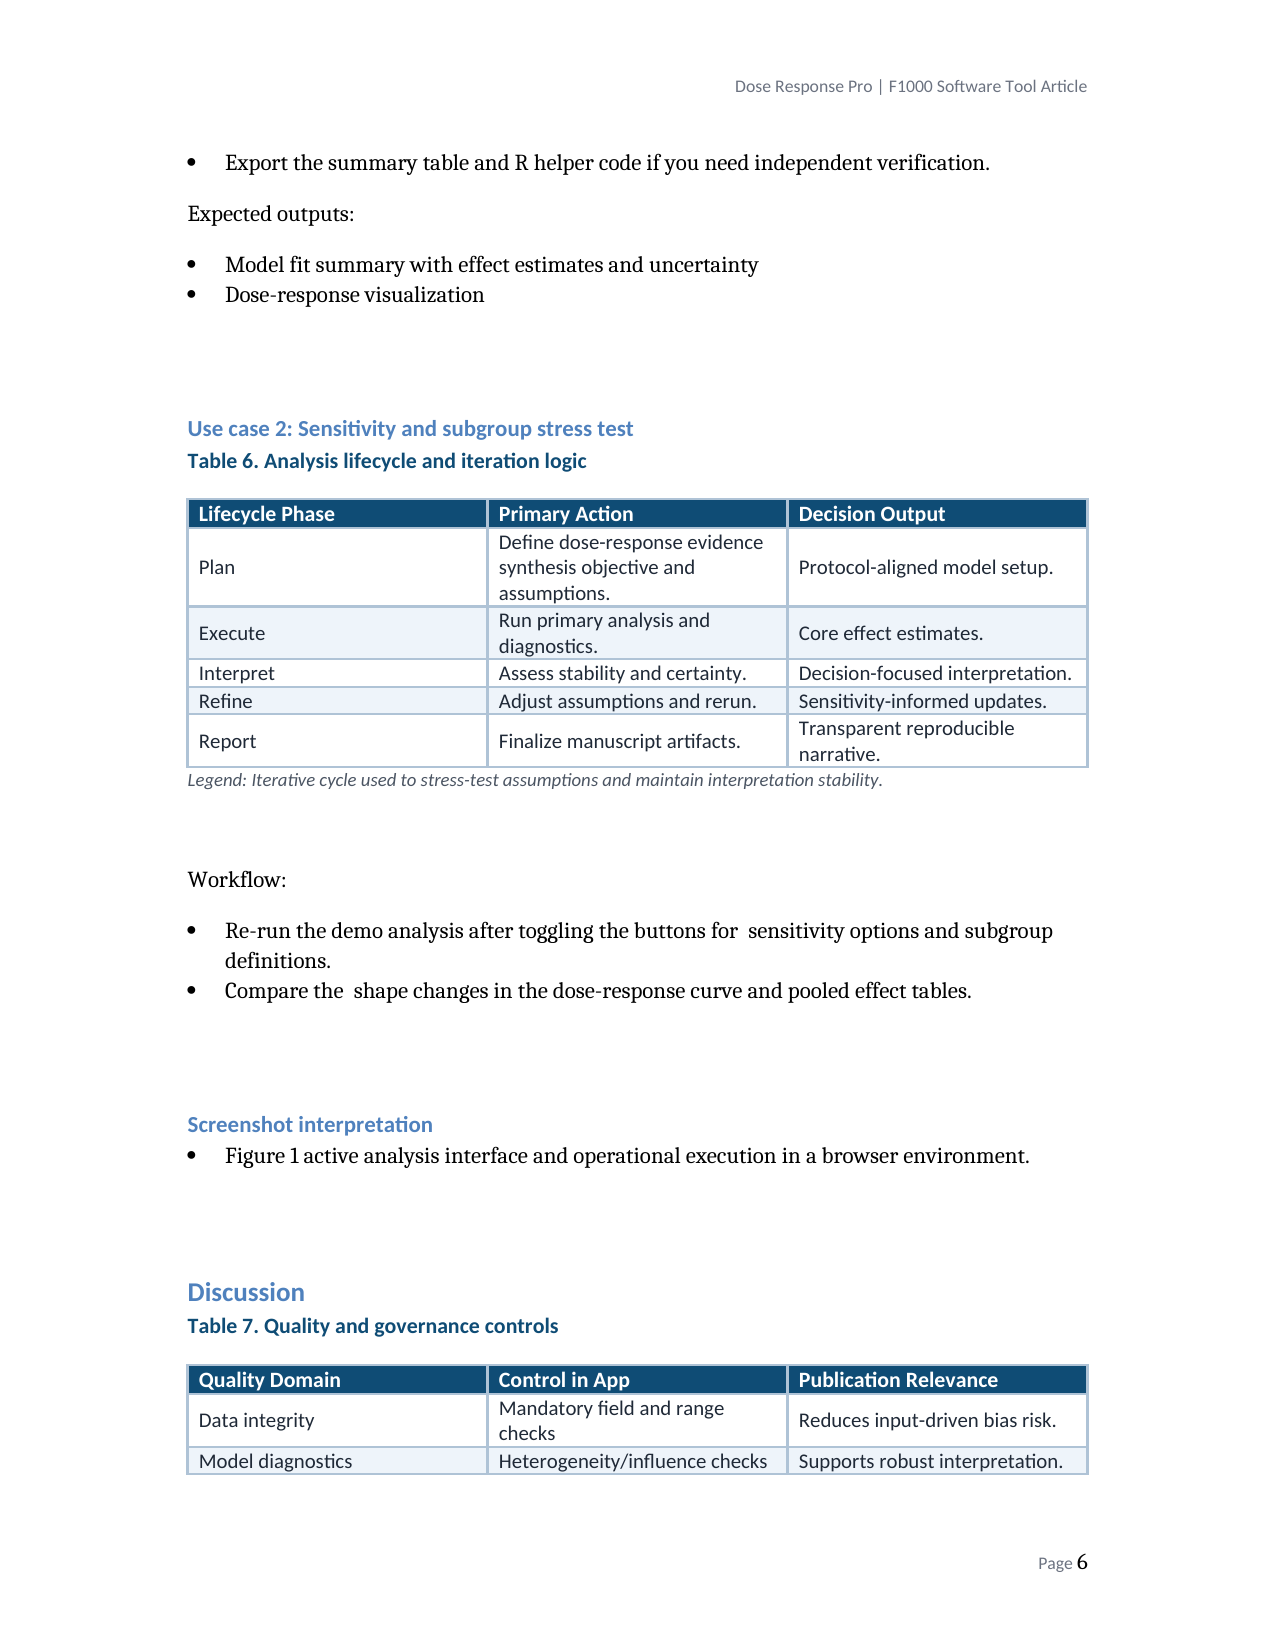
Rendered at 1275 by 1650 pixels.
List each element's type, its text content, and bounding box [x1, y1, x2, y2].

list Compare the shape changes in the dose-response curve and pooled effect tables. [187, 978, 1087, 1004]
subtitle Screenshot interpretation [187, 1110, 1087, 1138]
table_cell Adjust assumptions and rerun. [489, 688, 786, 713]
table_cell Finalize manuscript artifacts. [489, 715, 786, 766]
text Workflow: [187, 866, 1087, 893]
table_cell Assess stability and certainty. [489, 660, 786, 686]
table_cell Sensitivity-informed updates. [789, 688, 1086, 713]
table_cell Define dose-response evidence synthesis objective and assumptions. [489, 529, 786, 605]
table_cell Model diagnostics [189, 1448, 486, 1473]
table_header Quality Domain [189, 1366, 486, 1393]
text Table 6. Analysis lifecycle and iteration logic [187, 447, 1087, 473]
table_cell Transparent reproducible narrative. [789, 715, 1086, 766]
table_cell Heterogeneity/influence checks [489, 1448, 786, 1473]
table_cell Execute [189, 608, 486, 658]
subtitle Discussion [187, 1275, 1087, 1308]
table_header Control in App [489, 1366, 786, 1393]
table_cell Decision-focused interpretation. [789, 660, 1086, 686]
table_cell Plan [189, 529, 486, 605]
text Legend: Iterative cycle used to stress-test assumptions and maintain interpretation stability. [187, 768, 1087, 791]
table_cell Refine [189, 688, 486, 713]
table_cell Run primary analysis and diagnostics. [489, 608, 786, 658]
table_cell Core effect estimates. [789, 608, 1086, 658]
table_header Primary Action [489, 500, 786, 527]
table_cell Supports robust interpretation. [789, 1448, 1086, 1473]
list Figure 1 active analysis interface and operational execution in a browser environment. [187, 1142, 1087, 1169]
table_cell Data integrity [189, 1395, 486, 1446]
table_cell Protocol-aligned model setup. [789, 529, 1086, 605]
text Table 7. Quality and governance controls [187, 1313, 1087, 1339]
table_cell Mandatory field and range checks [489, 1395, 786, 1446]
subtitle Use case 2: Sensitivity and subgroup stress test [187, 414, 1087, 443]
table_cell Interpret [189, 660, 486, 686]
list Export the summary table and R helper code if you need independent verification. [187, 150, 1087, 176]
table_cell Report [189, 715, 486, 766]
table_header Publication Relevance [789, 1366, 1086, 1393]
table_header Decision Output [789, 500, 1086, 527]
table_header Lifecycle Phase [189, 500, 486, 527]
list Re-run the demo analysis after toggling the buttons for sensitivity options and subgroup definitions. [187, 917, 1087, 974]
list Model fit summary with effect estimates and uncertainty [187, 252, 1087, 278]
table_cell Reduces input-driven bias risk. [789, 1395, 1086, 1446]
list Dose-response visualization [187, 282, 1087, 309]
text Expected outputs: [187, 201, 1087, 227]
